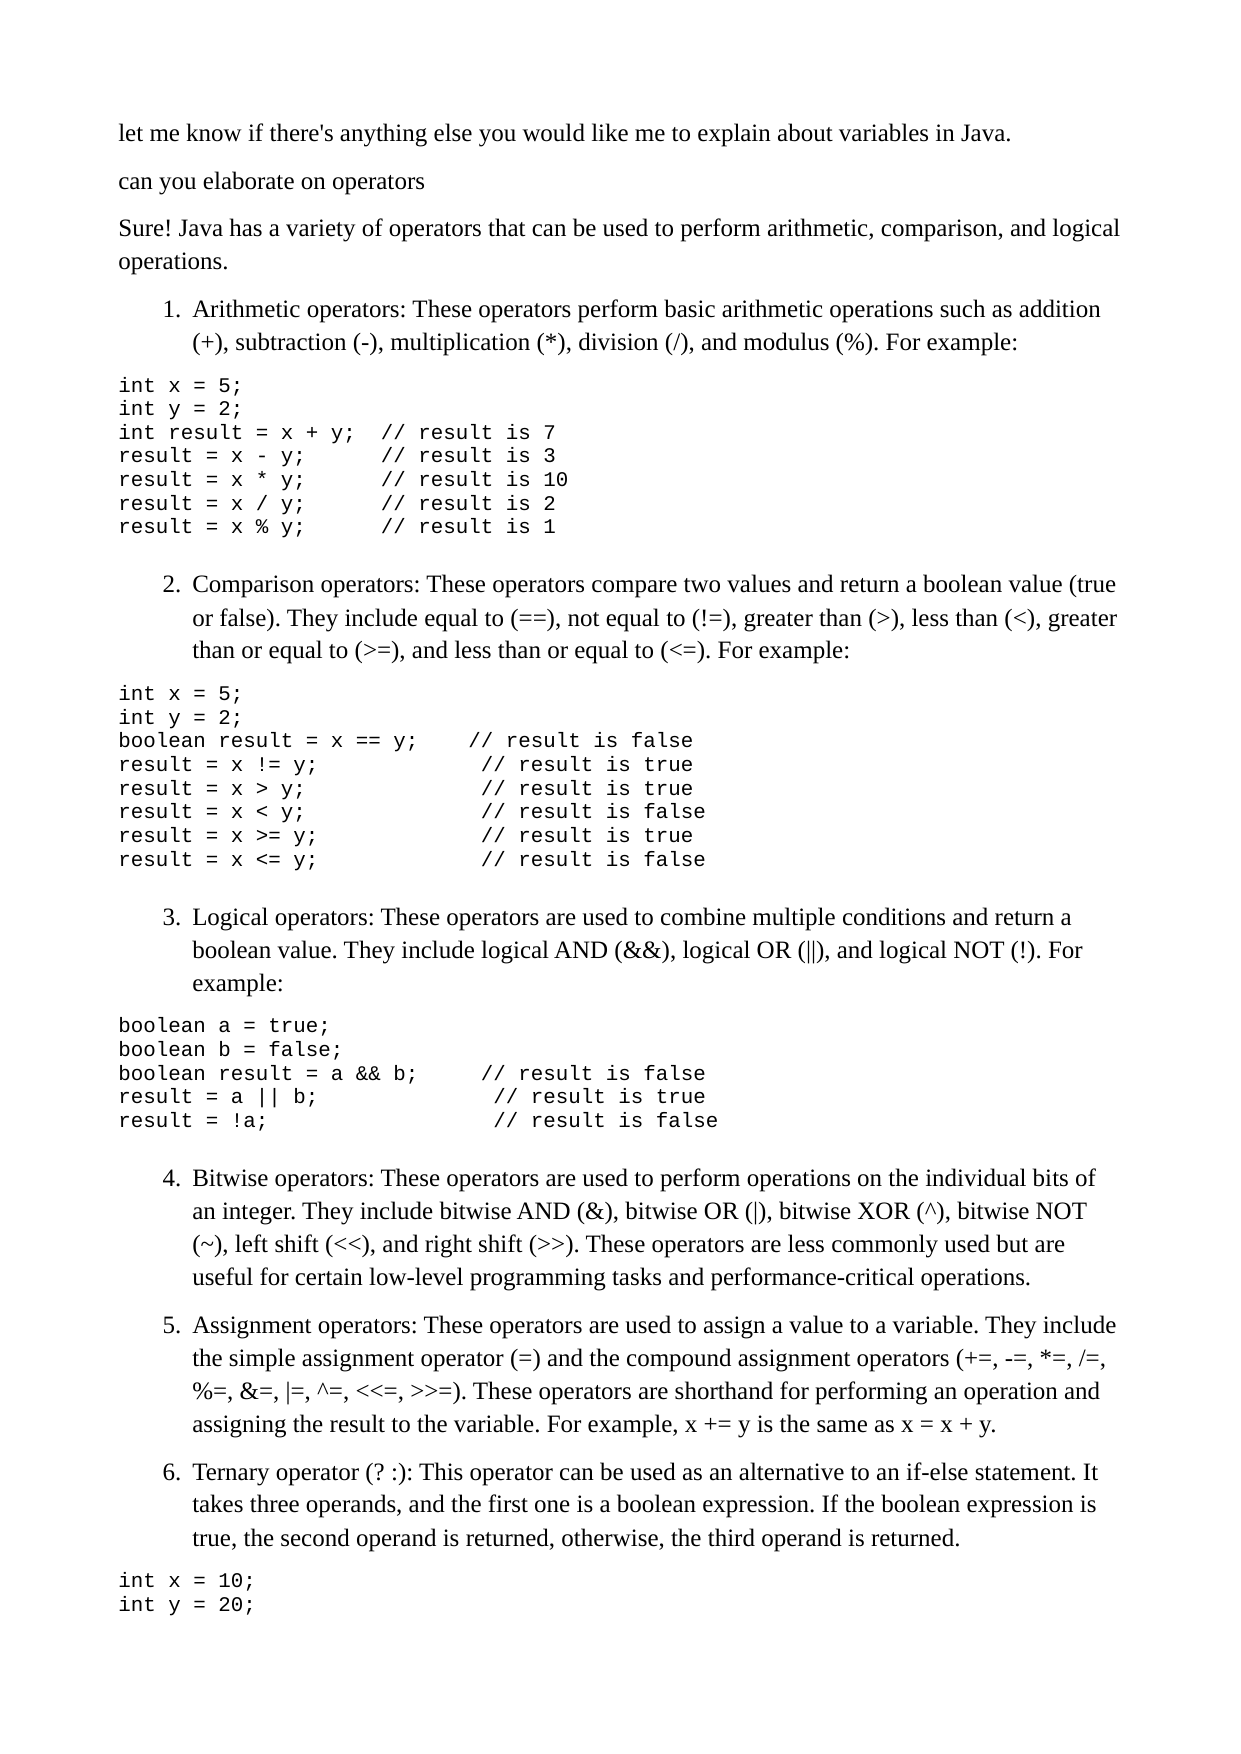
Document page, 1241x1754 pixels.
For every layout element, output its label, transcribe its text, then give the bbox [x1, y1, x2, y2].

text result = x >= y; // result is true [118, 825, 1122, 849]
text int y = 2; [118, 398, 1122, 422]
list Comparison operators: These operators compare two values and return a boolean value (true or false). They include equal to (==), not equal to (!=), greater than (>), less than (<), greater than or equal to (>=), and less than or equal to (<=). For example: [162, 569, 1122, 664]
text result = x - y; // result is 3 [118, 446, 1122, 469]
text boolean b = false; [118, 1039, 1122, 1063]
list Ternary operator (? :): This operator can be used as an alternative to an if-else statement. It takes three operands, and the first one is a boolean expression. If the boolean expression is true, the second operand is returned, otherwise, the third operand is returned. [162, 1457, 1122, 1551]
text int y = 2; [118, 707, 1122, 731]
text result = x <= y; // result is false [118, 849, 1122, 872]
text int x = 5; [118, 374, 1122, 398]
text let me know if there's anything else you would like me to explain about variables in Java. [118, 118, 1122, 147]
list Logical operators: These operators are used to combine multiple conditions and return a boolean value. They include logical AND (&&), logical OR (||), and logical NOT (!). For example: [162, 902, 1122, 997]
text result = x * y; // result is 10 [118, 469, 1122, 493]
text result = x / y; // result is 2 [118, 493, 1122, 516]
text Sure! Java has a variety of operators that can be used to perform arithmetic, comparison, and logical operations. [118, 213, 1122, 275]
text int x = 5; [118, 683, 1122, 707]
text result = x > y; // result is true [118, 778, 1122, 801]
text int x = 10; [118, 1570, 1122, 1594]
text can you elaborate on operators [118, 166, 1122, 194]
text boolean result = x == y; // result is false [118, 731, 1122, 754]
text result = a || b; // result is true [118, 1086, 1122, 1110]
list Arithmetic operators: These operators perform basic arithmetic operations such as addition (+), subtraction (-), multiplication (*), division (/), and modulus (%). For example: [162, 294, 1122, 356]
text int result = x + y; // result is 7 [118, 422, 1122, 446]
text result = !a; // result is false [118, 1110, 1122, 1134]
text result = x < y; // result is false [118, 801, 1122, 825]
text result = x != y; // result is true [118, 754, 1122, 778]
text boolean a = true; [118, 1016, 1122, 1039]
text result = x % y; // result is 1 [118, 516, 1122, 540]
list Bitwise operators: These operators are used to perform operations on the individual bits of an integer. They include bitwise AND (&), bitwise OR (|), bitwise XOR (^), bitwise NOT (~), left shift (<<), and right shift (>>). These operators are less commonly used but are useful for certain low-level programming tasks and performance-critical operations. [162, 1163, 1122, 1291]
list Assignment operators: These operators are used to assign a value to a variable. They include the simple assignment operator (=) and the compound assignment operators (+=, -=, *=, /=, %=, &=, |=, ^=, <<=, >>=). These operators are shorthand for performing an operation and assigning the result to the variable. For example, x += y is the same as x = x + y. [162, 1310, 1122, 1438]
text boolean result = a && b; // result is false [118, 1063, 1122, 1086]
text int y = 20; [118, 1594, 1122, 1617]
